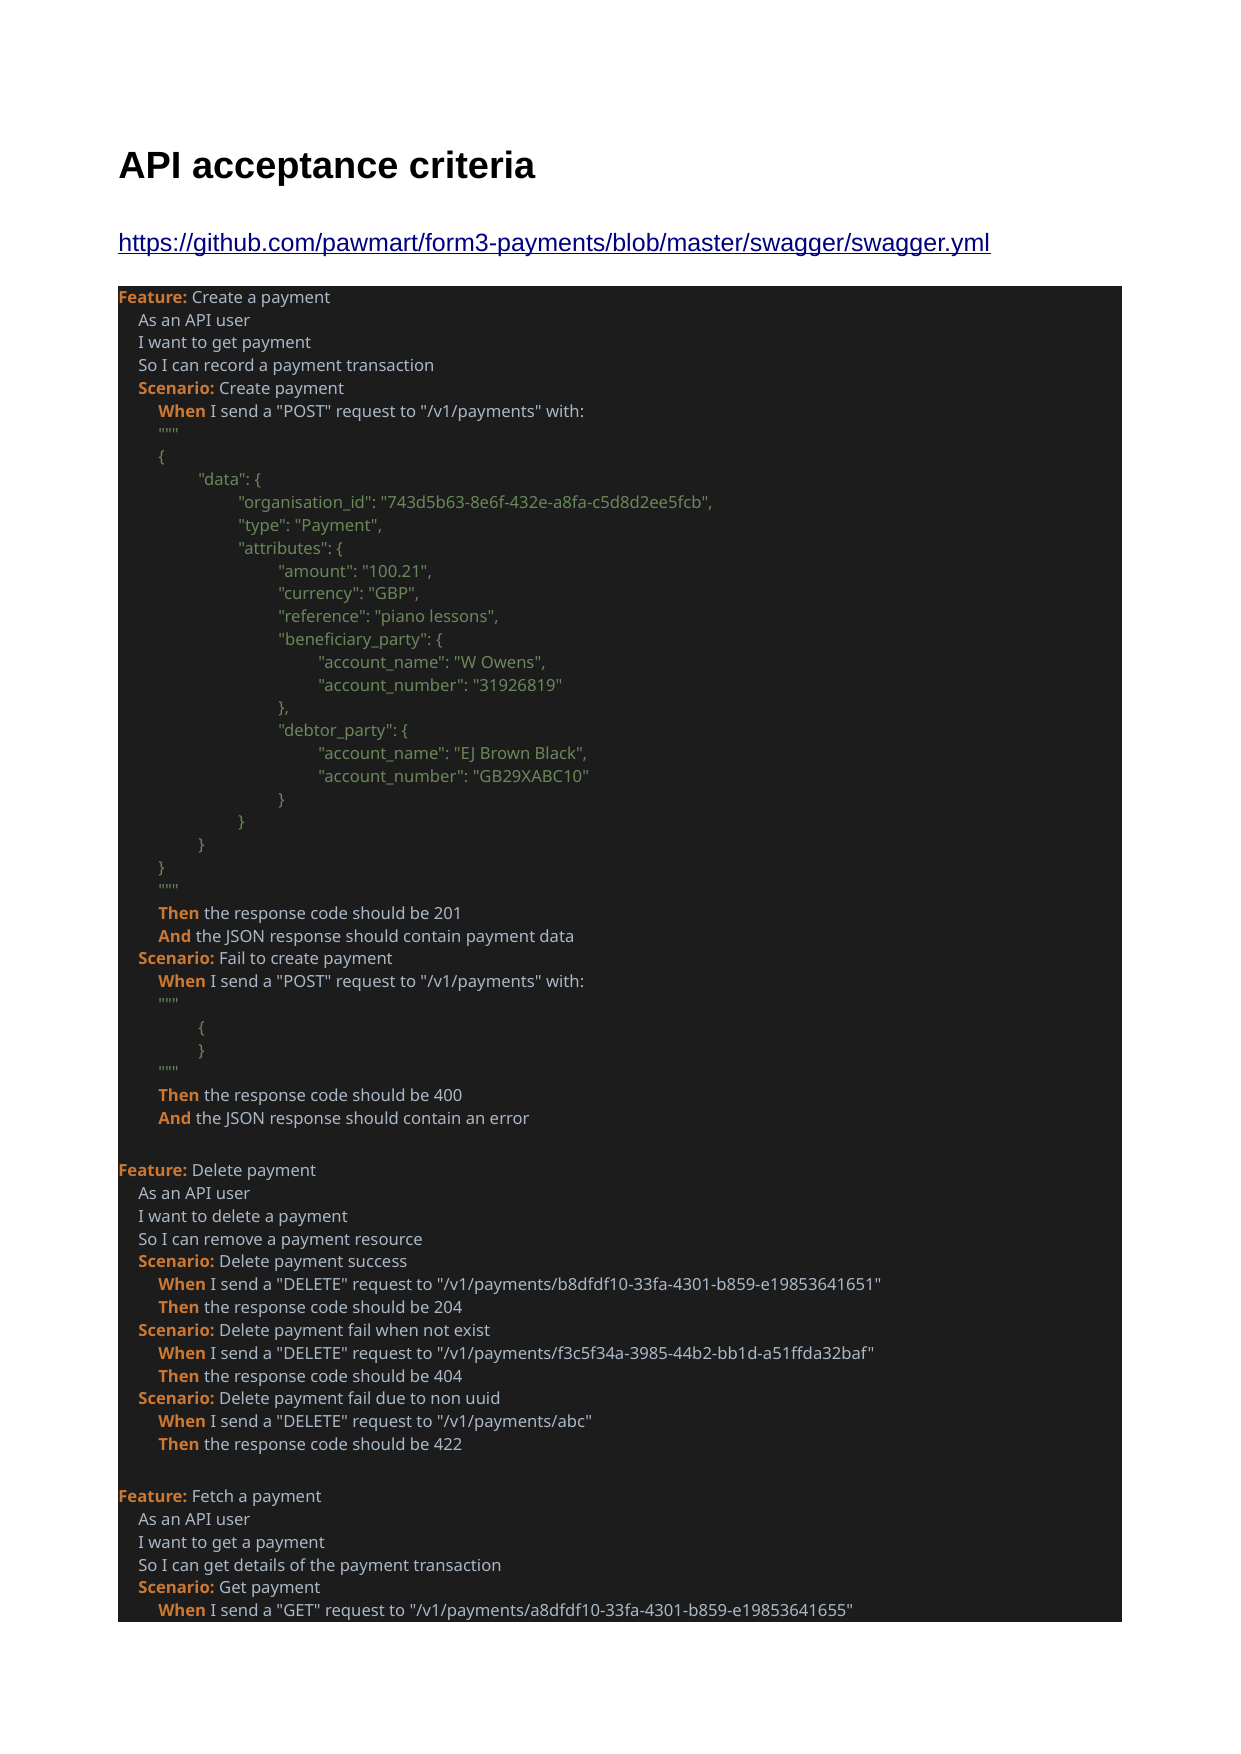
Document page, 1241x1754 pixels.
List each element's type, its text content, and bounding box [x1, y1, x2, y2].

text So I can record a payment transaction [118, 354, 1122, 377]
text "type": "Payment", [118, 513, 1122, 536]
text "organisation_id": "743d5b63-8e6f-432e-a8fa-c5d8d2ee5fcb", [118, 491, 1122, 513]
text "attributes": { [118, 536, 1122, 559]
text And the JSON response should contain payment data [118, 924, 1122, 947]
text Feature: Delete payment [118, 1159, 1122, 1182]
text "account_name": "EJ Brown Black", [118, 742, 1122, 764]
text "amount": "100.21", [118, 559, 1122, 582]
text { [118, 1015, 1122, 1038]
text Then the response code should be 404 [118, 1364, 1122, 1387]
text """ [118, 1061, 1122, 1084]
text Feature: Create a payment [118, 286, 1122, 308]
text I want to get payment [118, 331, 1122, 354]
text { [118, 445, 1122, 468]
text "currency": "GBP", [118, 582, 1122, 605]
text } [118, 1038, 1122, 1061]
text I want to delete a payment [118, 1204, 1122, 1227]
text """ [118, 878, 1122, 901]
text So I can get details of the payment transaction [118, 1553, 1122, 1576]
text Then the response code should be 422 [118, 1433, 1122, 1455]
text Scenario: Create payment [118, 377, 1122, 399]
text "account_name": "W Owens", [118, 650, 1122, 673]
text "account_number": "GB29XABC10" [118, 764, 1122, 787]
text As an API user [118, 1508, 1122, 1530]
text """ [118, 422, 1122, 445]
text }, [118, 696, 1122, 719]
text } [118, 810, 1122, 833]
text When I send a "POST" request to "/v1/payments" with: [118, 970, 1122, 993]
text Scenario: Get payment [118, 1576, 1122, 1599]
text As an API user [118, 1182, 1122, 1204]
text So I can remove a payment resource [118, 1227, 1122, 1250]
text Then the response code should be 400 [118, 1084, 1122, 1107]
text When I send a "GET" request to "/v1/payments/a8dfdf10-33fa-4301-b859-e19853641655" [118, 1599, 1122, 1622]
text "beneficiary_party": { [118, 628, 1122, 650]
text https://github.com/pawmart/form3-payments/blob/master/swagger/swagger.yml [118, 228, 1122, 257]
text Scenario: Delete payment fail due to non uuid [118, 1387, 1122, 1410]
text "data": { [118, 468, 1122, 491]
text As an API user [118, 308, 1122, 331]
text I want to get a payment [118, 1530, 1122, 1553]
text "account_number": "31926819" [118, 673, 1122, 696]
text """ [118, 993, 1122, 1015]
text Scenario: Fail to create payment [118, 947, 1122, 970]
text When I send a "DELETE" request to "/v1/payments/abc" [118, 1410, 1122, 1433]
text Then the response code should be 201 [118, 901, 1122, 924]
text When I send a "DELETE" request to "/v1/payments/b8dfdf10-33fa-4301-b859-e19853641651" [118, 1273, 1122, 1296]
text Then the response code should be 204 [118, 1296, 1122, 1318]
text When I send a "DELETE" request to "/v1/payments/f3c5f34a-3985-44b2-bb1d-a51ffda32baf" [118, 1341, 1122, 1364]
text } [118, 833, 1122, 856]
text Feature: Fetch a payment [118, 1485, 1122, 1508]
text Scenario: Delete payment fail when not exist [118, 1318, 1122, 1341]
text And the JSON response should contain an error [118, 1107, 1122, 1129]
text "debtor_party": { [118, 719, 1122, 742]
text Scenario: Delete payment success [118, 1250, 1122, 1273]
text "reference": "piano lessons", [118, 605, 1122, 628]
text When I send a "POST" request to "/v1/payments" with: [118, 399, 1122, 422]
text } [118, 787, 1122, 810]
text } [118, 856, 1122, 878]
subtitle API acceptance criteria [118, 143, 1122, 187]
